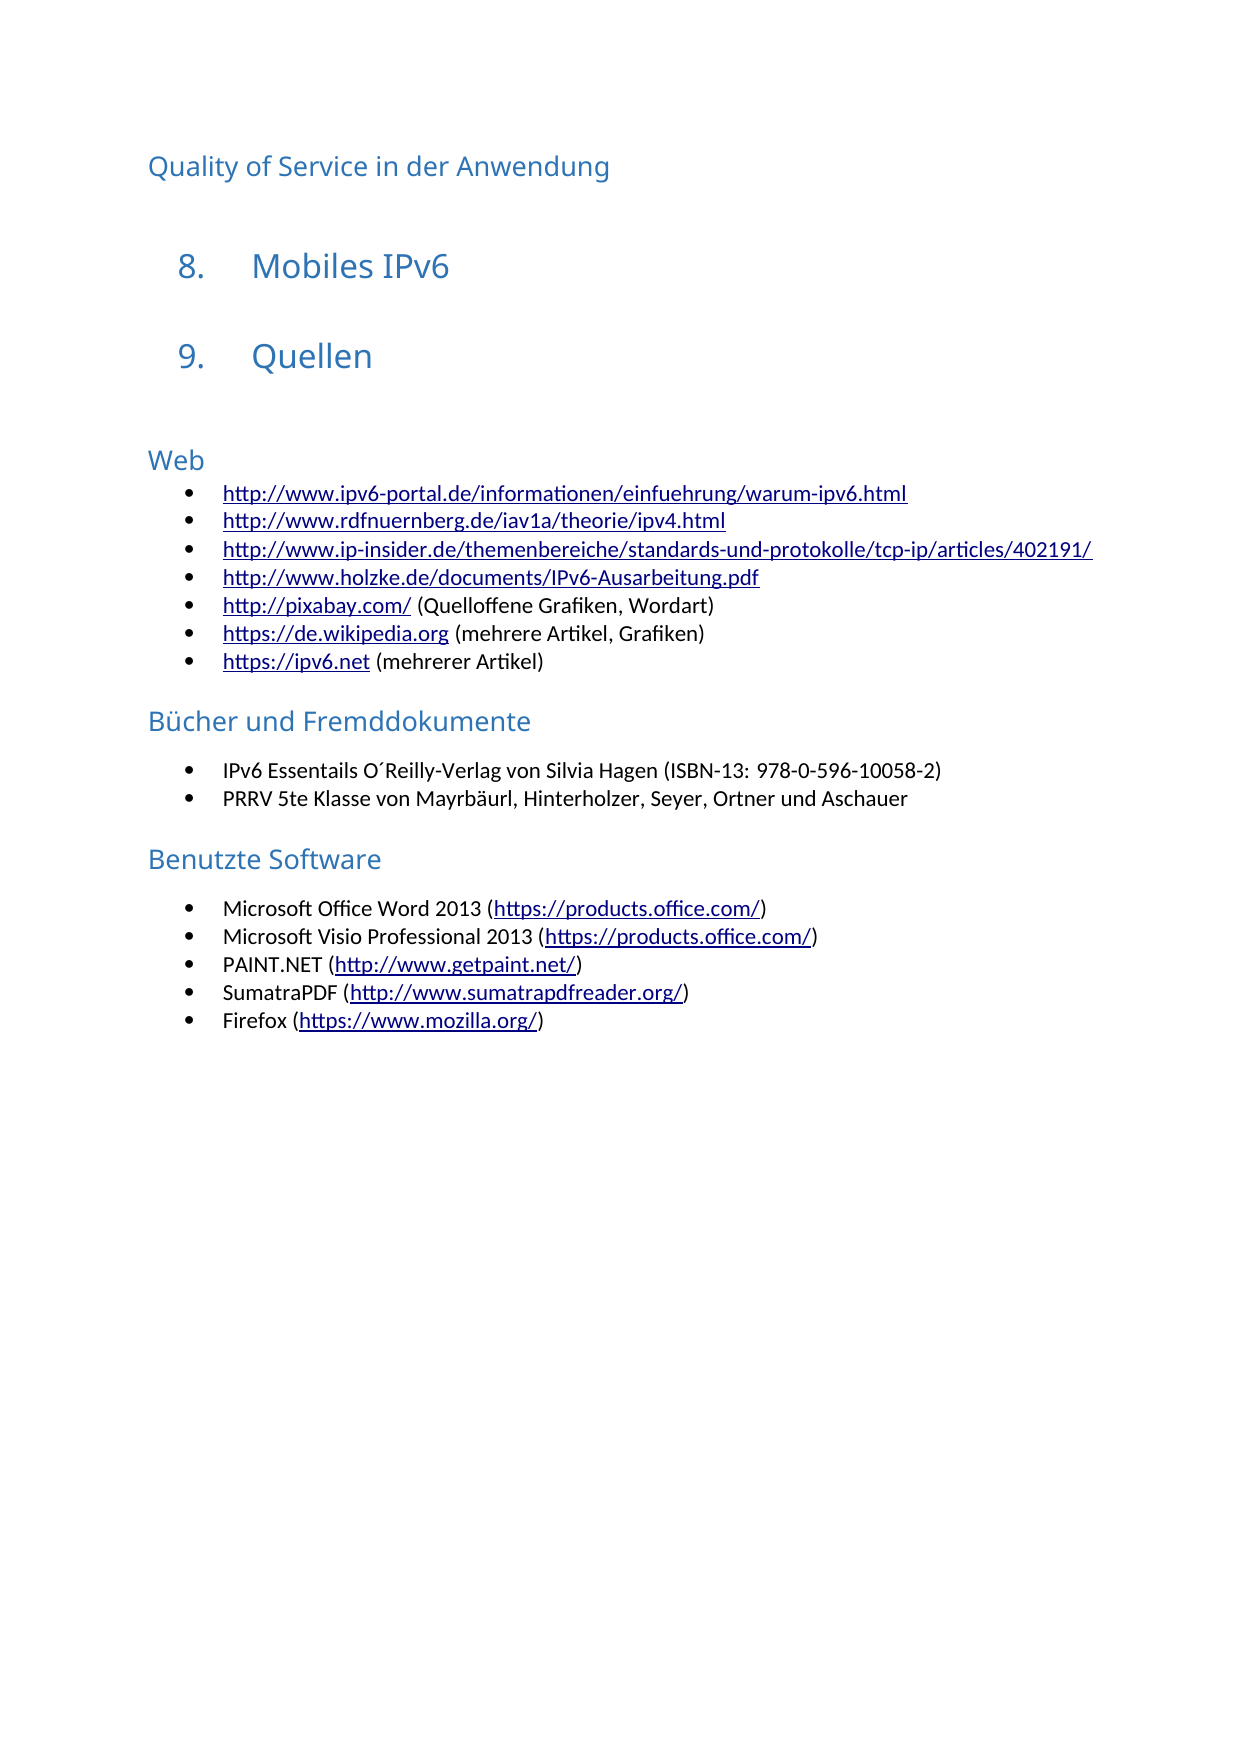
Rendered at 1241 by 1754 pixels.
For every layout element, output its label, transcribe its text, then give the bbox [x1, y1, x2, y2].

list http://www.rdfnuernberg.de/iav1a/theorie/ipv4.html [185, 507, 1093, 535]
subtitle Quality of Service in der Anwendung [148, 148, 1093, 184]
list SumatraPDF (http://www.sumatrapdfreader.org/) [185, 978, 1093, 1006]
list https://ipv6.net (mehrerer Artikel) [185, 647, 1093, 675]
list Firefox (https://www.mozilla.org/) [185, 1006, 1093, 1034]
list Mobiles IPv6 [177, 243, 1093, 288]
list PRRV 5te Klasse von Mayrbäurl, Hinterholzer, Seyer, Ortner und Aschauer [185, 784, 1093, 812]
list Quellen [177, 333, 1093, 378]
list http://www.ip-insider.de/themenbereiche/standards-und-protokolle/tcp-ip/articles/402191/ [185, 535, 1093, 563]
list PAINT.NET (http://www.getpaint.net/) [185, 950, 1093, 978]
list http://www.holzke.de/documents/IPv6-Ausarbeitung.pdf [185, 563, 1093, 591]
list IPv6 Essentails O´Reilly-Verlag von Silvia Hagen (ISBN-13: 978-0-596-10058-2) [185, 756, 1093, 784]
list https://de.wikipedia.org (mehrere Artikel, Grafiken) [185, 619, 1093, 647]
list Microsoft Office Word 2013 (https://products.office.com/) [185, 894, 1093, 922]
list Microsoft Visio Professional 2013 (https://products.office.com/) [185, 922, 1093, 950]
list http://www.ipv6-portal.de/informationen/einfuehrung/warum-ipv6.html [185, 479, 1093, 507]
subtitle Bücher und Fremddokumente [148, 703, 1093, 740]
list http://pixabay.com/ (Quelloffene Grafiken, Wordart) [185, 591, 1093, 619]
subtitle Benutzte Software [148, 840, 1093, 877]
text Web [148, 442, 1093, 479]
